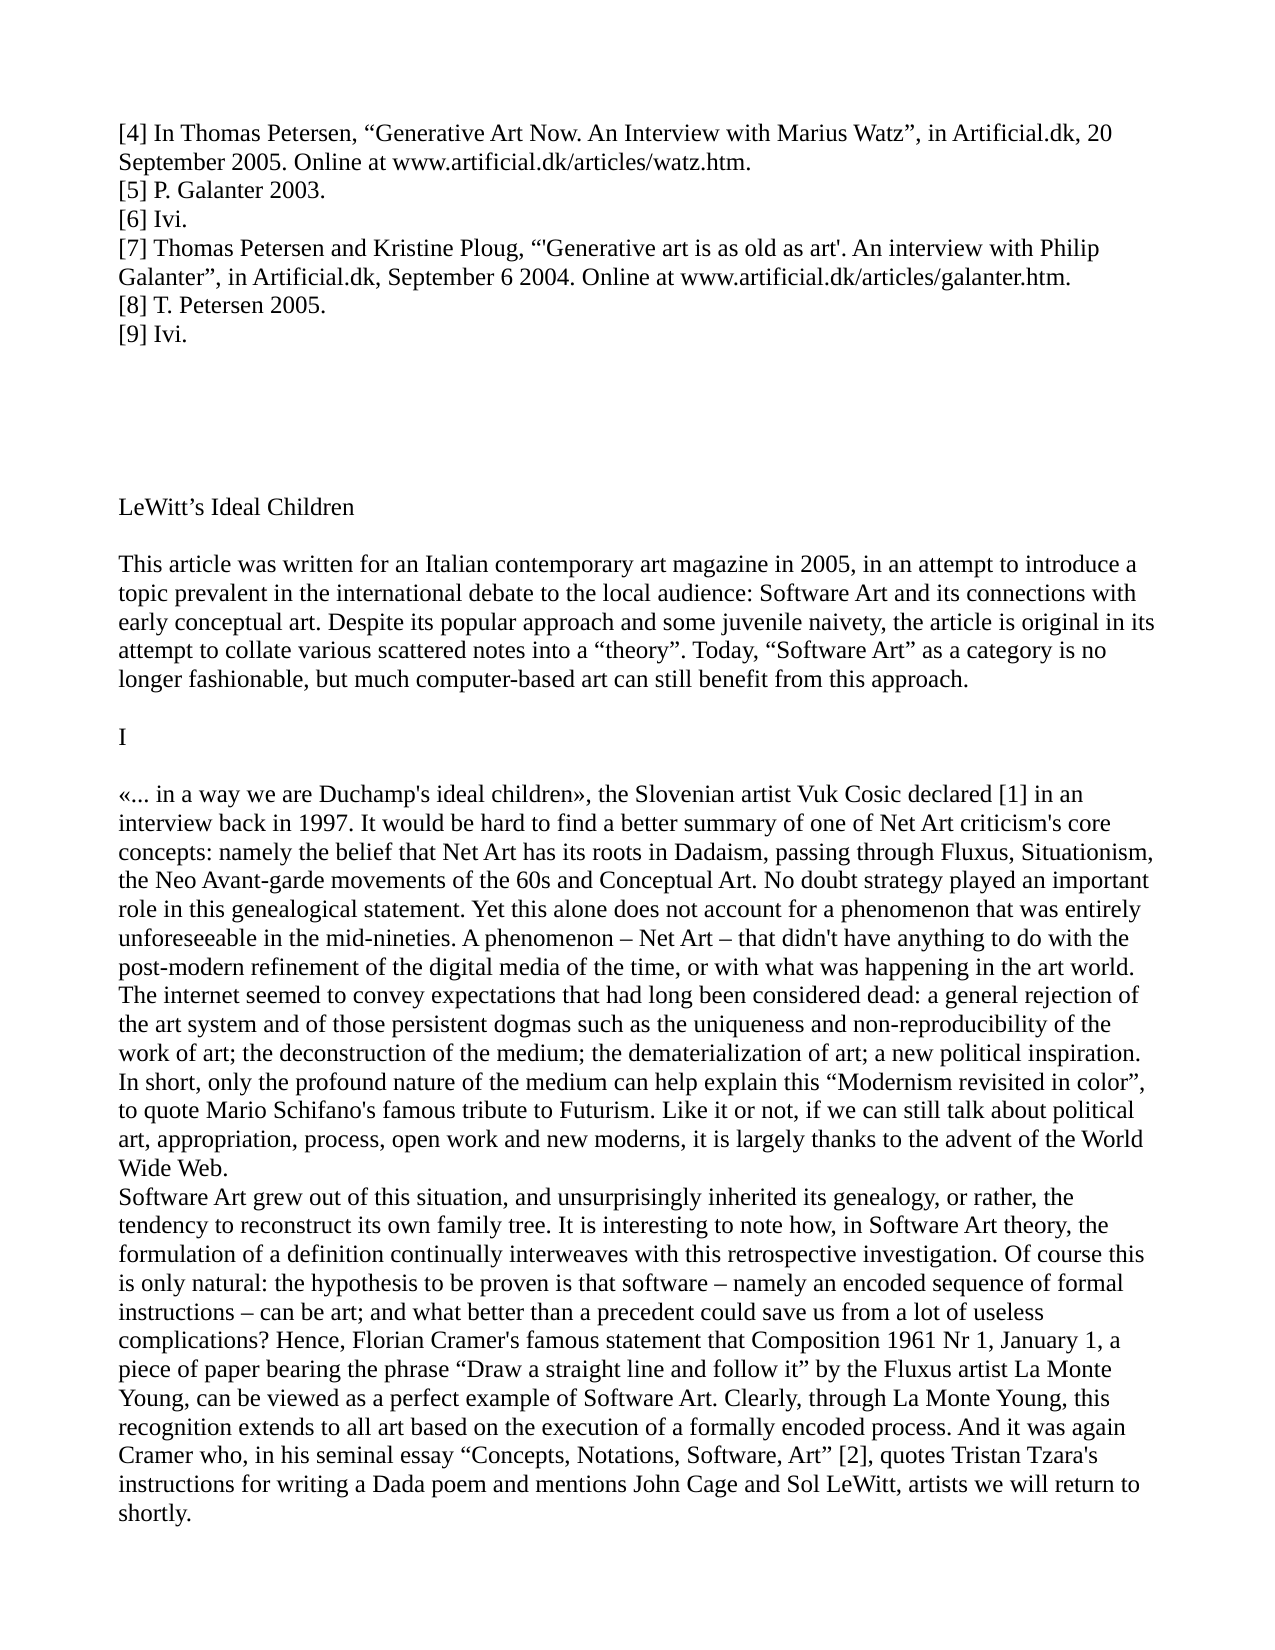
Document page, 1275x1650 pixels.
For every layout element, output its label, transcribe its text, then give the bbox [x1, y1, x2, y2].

text Software Art grew out of this situation, and unsurprisingly inherited its genealogy, or rather, the tendency to reconstruct its own family tree. It is interesting to note how, in Software Art theory, the formulation of a definition continually interweaves with this retrospective investigation. Of course this is only natural: the hypothesis to be proven is that software – namely an encoded sequence of formal instructions – can be art; and what better than a precedent could save us from a lot of useless complications? Hence, Florian Cramer's famous statement that Composition 1961 Nr 1, January 1, a piece of paper bearing the phrase “Draw a straight line and follow it” by the Fluxus artist La Monte Young, can be viewed as a perfect example of Software Art. Clearly, through La Monte Young, this recognition extends to all art based on the execution of a formally encoded process. And it was again Cramer who, in his seminal essay “Concepts, Notations, Software, Art” [2], quotes Tristan Tzara's instructions for writing a Dada poem and mentions John Cage and Sol LeWitt, artists we will return to shortly. [118, 1182, 1157, 1527]
text [5] P. Galanter 2003. [118, 176, 1157, 204]
text [9] Ivi. [118, 319, 1157, 348]
text This article was written for an Italian contemporary art magazine in 2005, in an attempt to introduce a topic prevalent in the international debate to the local audience: Software Art and its connections with early conceptual art. Despite its popular approach and some juvenile naivety, the article is original in its attempt to collate various scattered notes into a “theory”. Today, “Software Art” as a category is no longer fashionable, but much computer-based art can still benefit from this approach. [118, 549, 1157, 693]
text [8] T. Petersen 2005. [118, 291, 1157, 319]
text «... in a way we are Duchamp's ideal children», the Slovenian artist Vuk Cosic declared [1] in an interview back in 1997. It would be hard to find a better summary of one of Net Art criticism's core concepts: namely the belief that Net Art has its roots in Dadaism, passing through Fluxus, Situationism, the Neo Avant-garde movements of the 60s and Conceptual Art. No doubt strategy played an important role in this genealogical statement. Yet this alone does not account for a phenomenon that was entirely unforeseeable in the mid-nineties. A phenomenon – Net Art – that didn't have anything to do with the post-modern refinement of the digital media of the time, or with what was happening in the art world. The internet seemed to convey expectations that had long been considered dead: a general rejection of the art system and of those persistent dogmas such as the uniqueness and non-reproducibility of the work of art; the deconstruction of the medium; the dematerialization of art; a new political inspiration. In short, only the profound nature of the medium can help explain this “Modernism revisited in color”, to quote Mario Schifano's famous tribute to Futurism. Like it or not, if we can still talk about political art, appropriation, process, open work and new moderns, it is largely thanks to the advent of the World Wide Web. [118, 779, 1157, 1182]
text [6] Ivi. [118, 204, 1157, 233]
text I [118, 722, 1157, 751]
text LeWitt’s Ideal Children [118, 492, 1157, 521]
text [4] In Thomas Petersen, “Generative Art Now. An Interview with Marius Watz”, in Artificial.dk, 20 September 2005. Online at www.artificial.dk/articles/watz.htm. [118, 118, 1157, 176]
text [7] Thomas Petersen and Kristine Ploug, “'Generative art is as old as art'. An interview with Philip Galanter”, in Artificial.dk, September 6 2004. Online at www.artificial.dk/articles/galanter.htm. [118, 233, 1157, 291]
